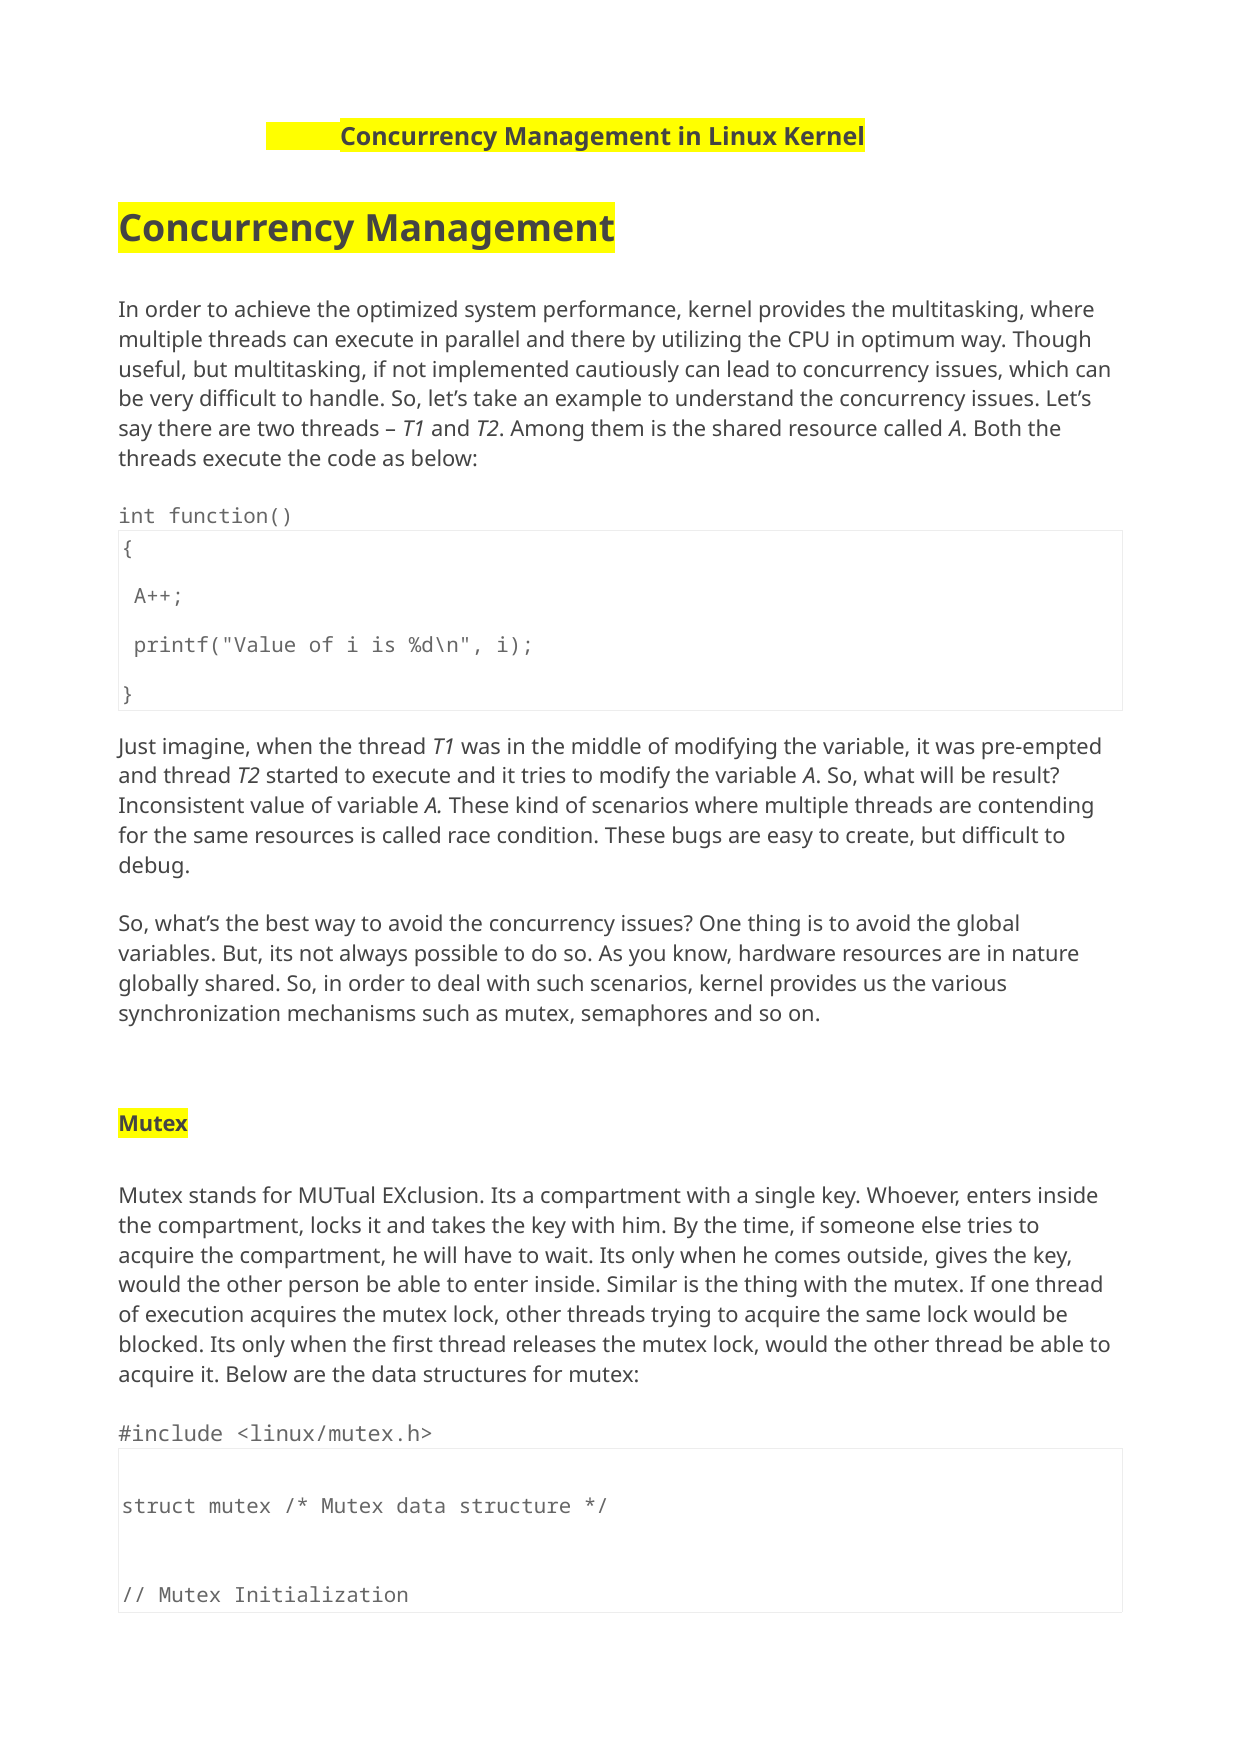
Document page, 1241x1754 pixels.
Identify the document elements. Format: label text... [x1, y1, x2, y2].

text printf("Value of i is %d\n", i); [119, 627, 1122, 659]
subtitle Mutex [118, 1108, 1122, 1138]
text Just imagine, when the thread T1 was in the middle of modifying the variable, it was pre-empted and thread T2 started to execute and it tries to modify the variable A. So, what will be result? Inconsistent value of variable A. These kind of scenarios where multiple threads are contending for the same resources is called race condition. These bugs are easy to create, but difficult to debug. [118, 731, 1122, 879]
text In order to achieve the optimized system performance, kernel provides the multitasking, where multiple threads can execute in parallel and there by utilizing the CPU in optimum way. Though useful, but multitasking, if not implemented cautiously can lead to concurrency issues, which can be very difficult to handle. So, let’s take an example to understand the concurrency issues. Let’s say there are two threads – T1 and T2. Among them is the shared resource called A. Both the threads execute the code as below: [118, 294, 1122, 473]
text // Mutex Initialization [119, 1577, 1122, 1612]
text struct mutex /* Mutex data structure */ [119, 1488, 1122, 1520]
subtitle Concurrency Management [118, 202, 1122, 253]
text int function() [118, 502, 1122, 530]
text { [119, 531, 1122, 561]
text A++; [119, 578, 1122, 610]
text #include <linux/mutex.h> [118, 1418, 1122, 1448]
text Mutex stands for MUTual EXclusion. Its a compartment with a single key. Whoever, enters inside the compartment, locks it and takes the key with him. By the time, if someone else tries to acquire the compartment, he will have to wait. Its only when he comes outside, gives the key, would the other person be able to enter inside. Similar is the thing with the mutex. If one thread of execution acquires the mutex lock, other threads trying to acquire the same lock would be blocked. Its only when the first thread releases the mutex lock, would the other thread be able to acquire it. Below are the data structures for mutex: [118, 1180, 1122, 1388]
text So, what’s the best way to avoid the concurrency issues? One thing is to avoid the global variables. But, its not always possible to do so. As you know, hardware resources are in nature globally shared. So, in order to deal with such scenarios, kernel provides us the various synchronization mechanisms such as mutex, semaphores and so on. [118, 908, 1122, 1027]
text Concurrency Management in Linux Kernel [118, 118, 1122, 152]
text } [119, 676, 1122, 710]
